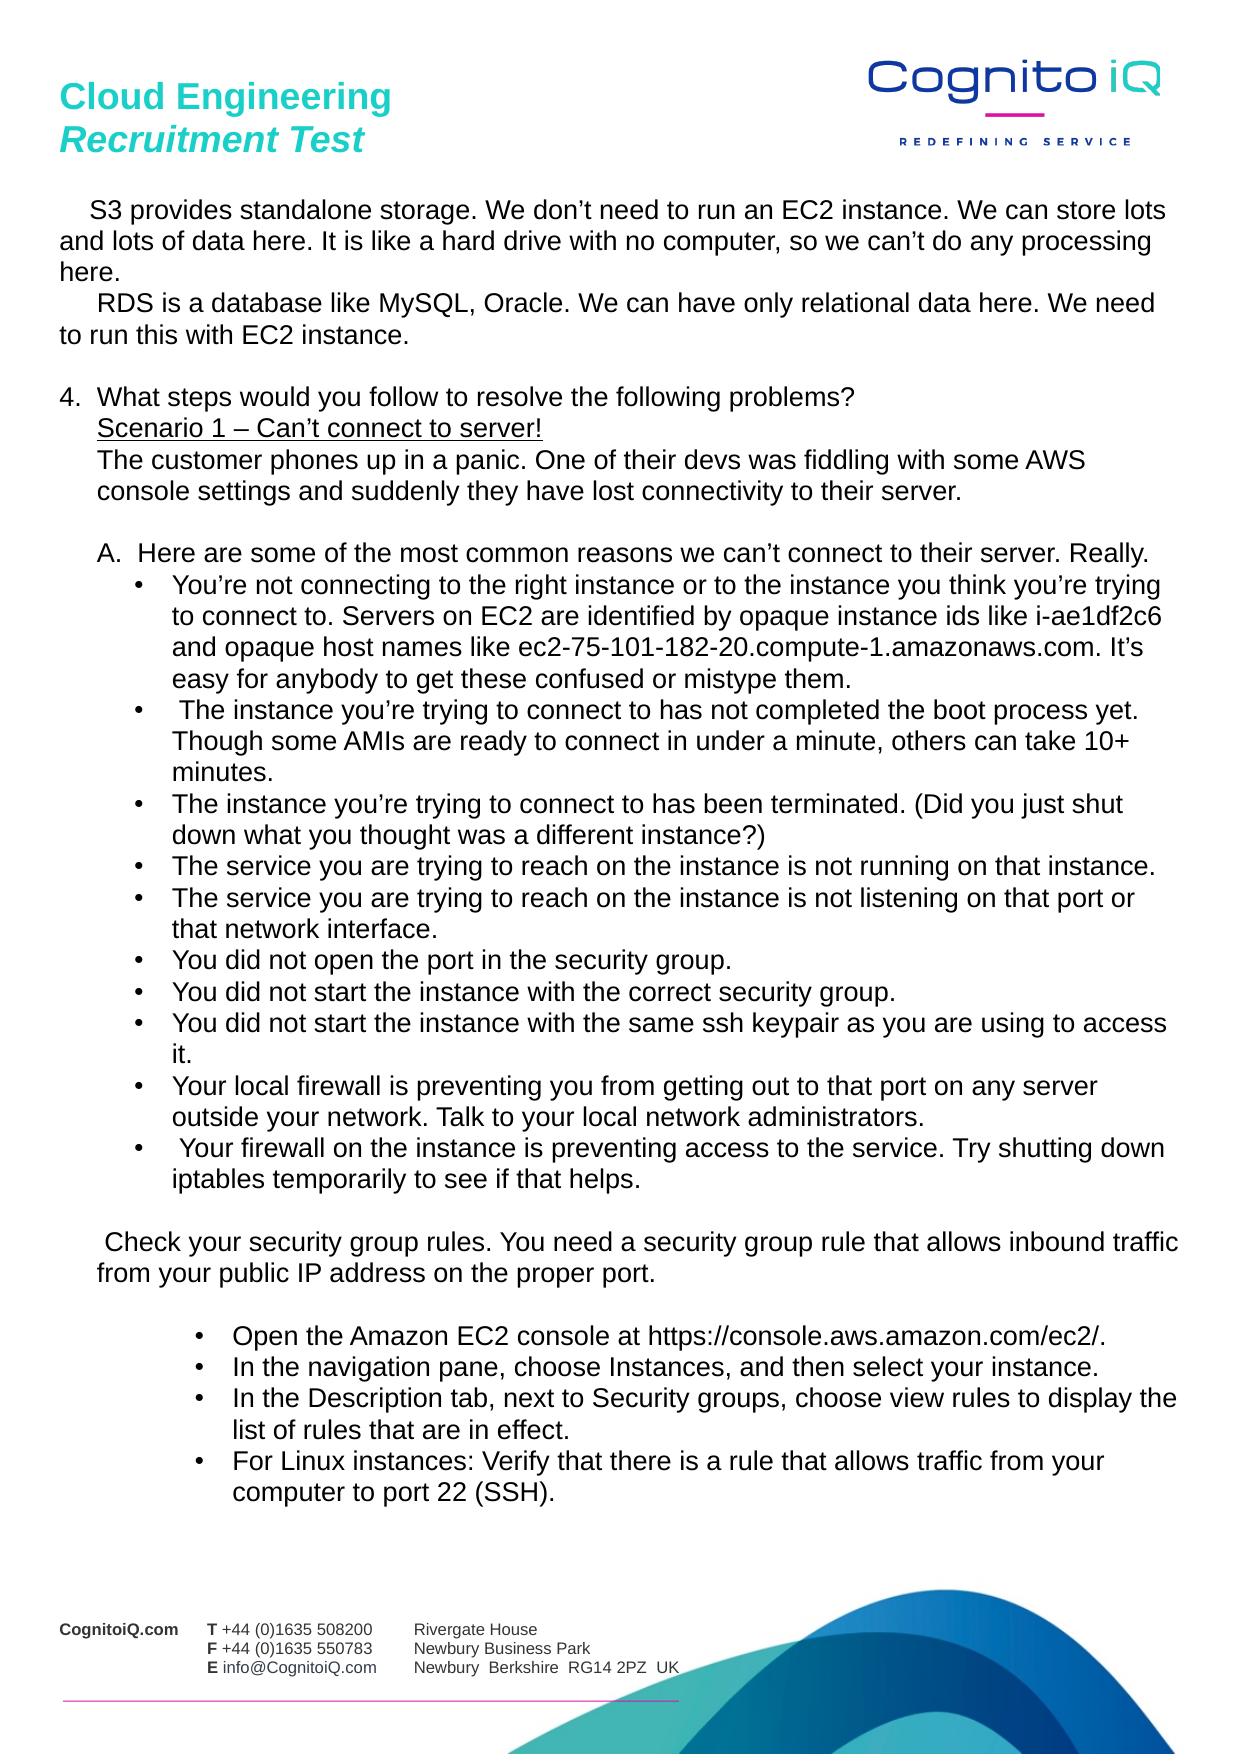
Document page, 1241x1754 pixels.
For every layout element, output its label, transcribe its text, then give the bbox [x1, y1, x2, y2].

list Your local firewall is preventing you from getting out to that port on any server outside your network. Talk to your local network administrators. [134, 1069, 1181, 1132]
list The service you are trying to reach on the instance is not running on that instance. [134, 850, 1181, 882]
text Scenario 1 – Can’t connect to server! [97, 412, 1181, 444]
picture [871, 56, 1166, 151]
list You’re not connecting to the right instance or to the instance you think you’re trying to connect to. Servers on EC2 are identified by opaque instance ids like i-ae1df2c6 and opaque host names like ec2-75-101-182-20.compute-1.amazonaws.com. It’s easy for anybody to get these confused or mistype them. [134, 569, 1181, 694]
list What steps would you follow to resolve the following problems? [59, 381, 1181, 412]
list For Linux instances: Verify that there is a rule that allows traffic from your computer to port 22 (SSH). [194, 1445, 1181, 1508]
text A. Here are some of the most common reasons we can’t connect to their server. Really. [97, 537, 1181, 569]
list You did not start the instance with the same ssh keypair as you are using to access it. [134, 1007, 1181, 1069]
list The instance you’re trying to connect to has not completed the boot process yet. Though some AMIs are ready to connect in under a minute, others can take 10+ minutes. [134, 694, 1181, 788]
list The service you are trying to reach on the instance is not listening on that port or that network interface. [134, 882, 1181, 944]
list You did not start the instance with the correct security group. [134, 976, 1181, 1007]
text S3 provides standalone storage. We don’t need to run an EC2 instance. We can store lots and lots of data here. It is like a hard drive with no computer, so we can’t do any processing here. [59, 194, 1181, 287]
text The customer phones up in a panic. One of their devs was fiddling with some AWS console settings and suddenly they have lost connectivity to their server. [97, 444, 1181, 506]
list Your firewall on the instance is preventing access to the service. Try shutting down iptables temporarily to see if that helps. [134, 1132, 1181, 1195]
list You did not open the port in the security group. [134, 944, 1181, 976]
list The instance you’re trying to connect to has been terminated. (Did you just shut down what you thought was a different instance?) [134, 788, 1181, 850]
text RDS is a database like MySQL, Oracle. We can have only relational data here. We need to run this with EC2 instance. [59, 287, 1181, 350]
list In the navigation pane, choose Instances, and then select your instance. [194, 1351, 1181, 1382]
list Open the Amazon EC2 console at https://console.aws.amazon.com/ec2/. [194, 1320, 1181, 1351]
list In the Description tab, next to Security groups, choose view rules to display the list of rules that are in effect. [194, 1382, 1181, 1445]
text Check your security group rules. You need a security group rule that allows inbound traffic from your public IP address on the proper port. [97, 1226, 1181, 1288]
